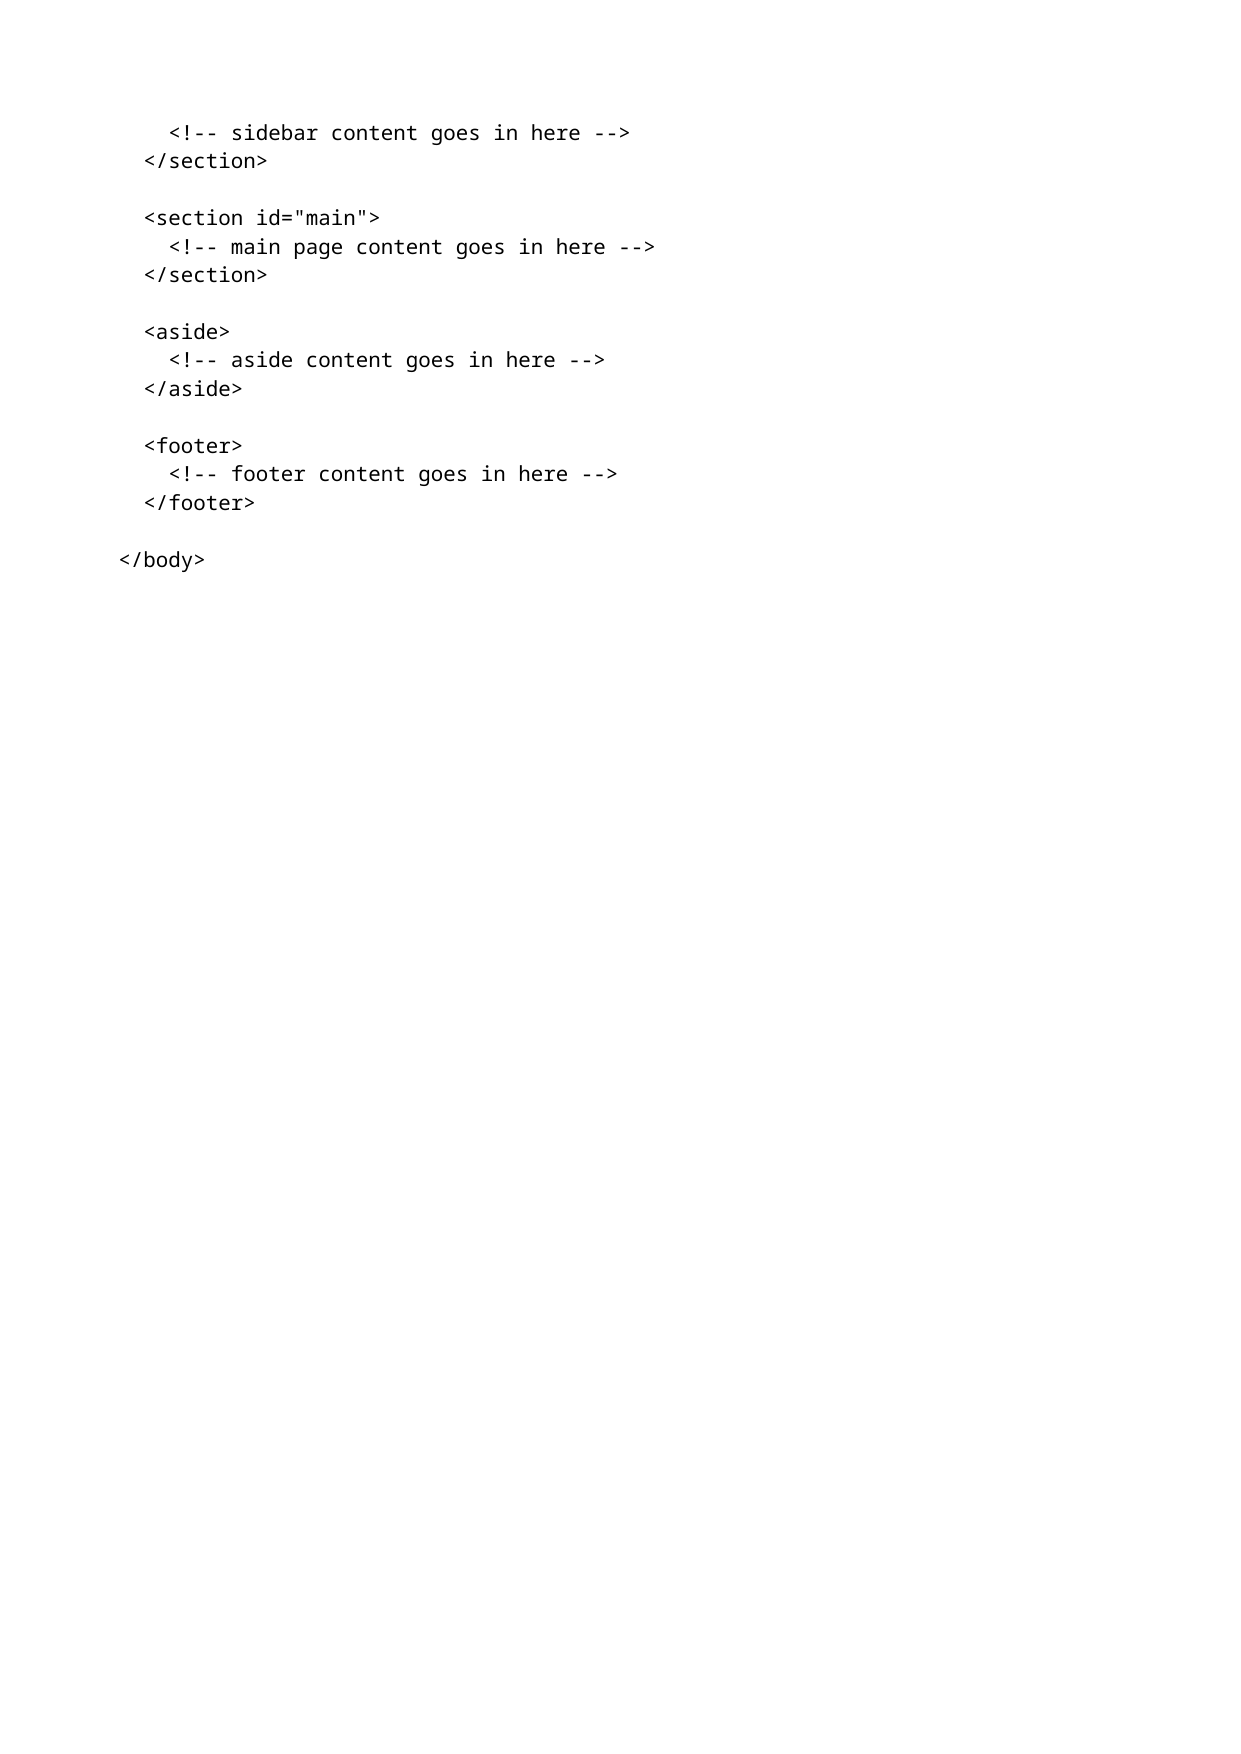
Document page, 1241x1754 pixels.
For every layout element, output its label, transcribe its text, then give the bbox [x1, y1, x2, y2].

text </section> [118, 147, 1122, 175]
text <aside> [118, 317, 1122, 346]
text </footer> [118, 488, 1122, 516]
text </section> [118, 260, 1122, 289]
text <!-- main page content goes in here --> [118, 232, 1122, 260]
text <footer> [118, 431, 1122, 459]
text </body> [118, 545, 1122, 573]
text <section id="main"> [118, 203, 1122, 232]
text <!-- aside content goes in here --> [118, 346, 1122, 374]
text <!-- sidebar content goes in here --> [118, 118, 1122, 147]
text <!-- footer content goes in here --> [118, 459, 1122, 488]
text </aside> [118, 374, 1122, 402]
